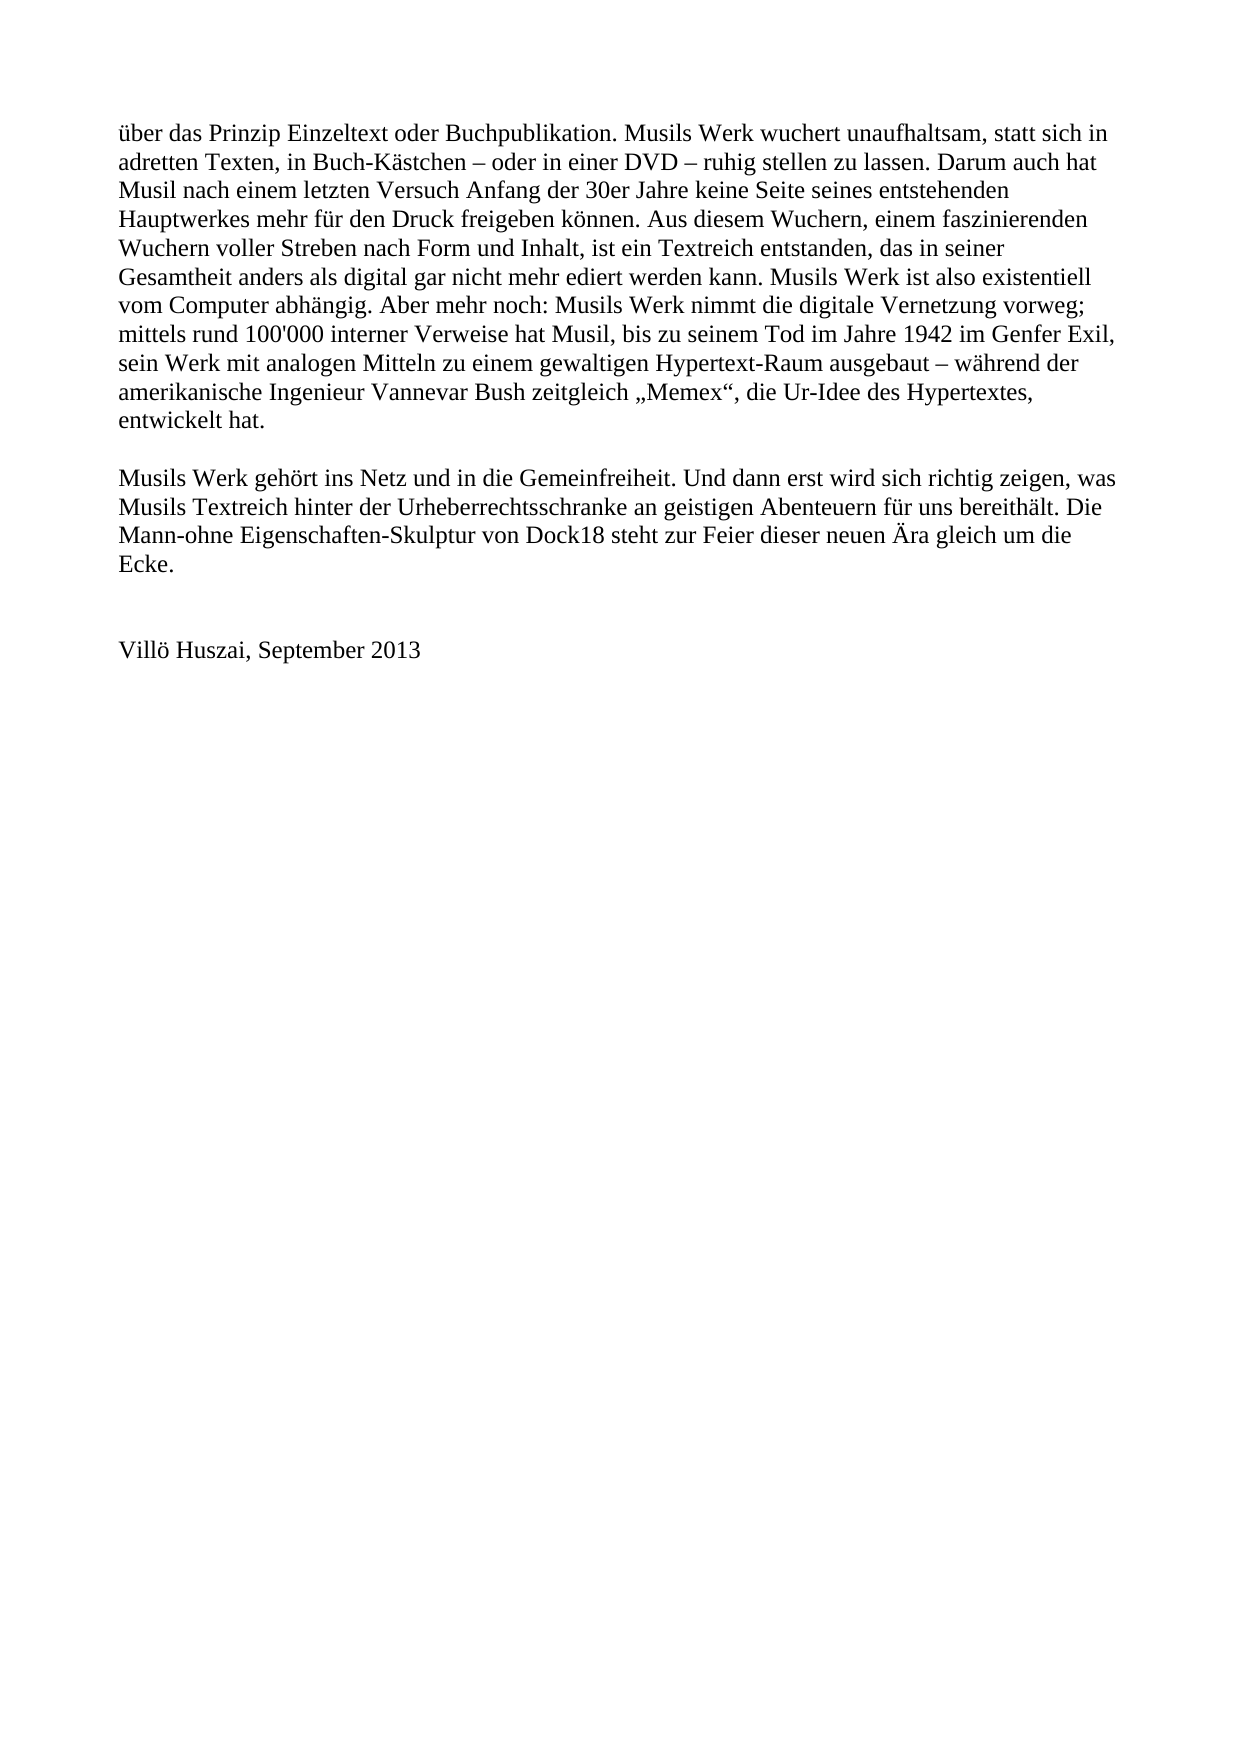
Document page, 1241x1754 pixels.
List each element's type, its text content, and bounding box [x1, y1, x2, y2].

text Musils Werk gehört ins Netz und in die Gemeinfreiheit. Und dann erst wird sich richtig zeigen, was Musils Textreich hinter der Urheberrechtsschranke an geistigen Abenteuern für uns bereithält. Die Mann-ohne Eigenschaften-Skulptur von Dock18 steht zur Feier dieser neuen Ära gleich um die Ecke. [118, 463, 1122, 578]
text über das Prinzip Einzeltext oder Buchpublikation. Musils Werk wuchert unaufhaltsam, statt sich in adretten Texten, in Buch-Kästchen – oder in einer DVD – ruhig stellen zu lassen. Darum auch hat Musil nach einem letzten Versuch Anfang der 30er Jahre keine Seite seines entstehenden Hauptwerkes mehr für den Druck freigeben können. Aus diesem Wuchern, einem faszinierenden Wuchern voller Streben nach Form und Inhalt, ist ein Textreich entstanden, das in seiner Gesamtheit anders als digital gar nicht mehr ediert werden kann. Musils Werk ist also existentiell vom Computer abhängig. Aber mehr noch: Musils Werk nimmt die digitale Vernetzung vorweg; mittels rund 100'000 interner Verweise hat Musil, bis zu seinem Tod im Jahre 1942 im Genfer Exil, sein Werk mit analogen Mitteln zu einem gewaltigen Hypertext-Raum ausgebaut – während der amerikanische Ingenieur Vannevar Bush zeitgleich „Memex“, die Ur-Idee des Hypertextes, entwickelt hat. [118, 118, 1122, 434]
text Villö Huszai, September 2013 [118, 636, 1122, 664]
